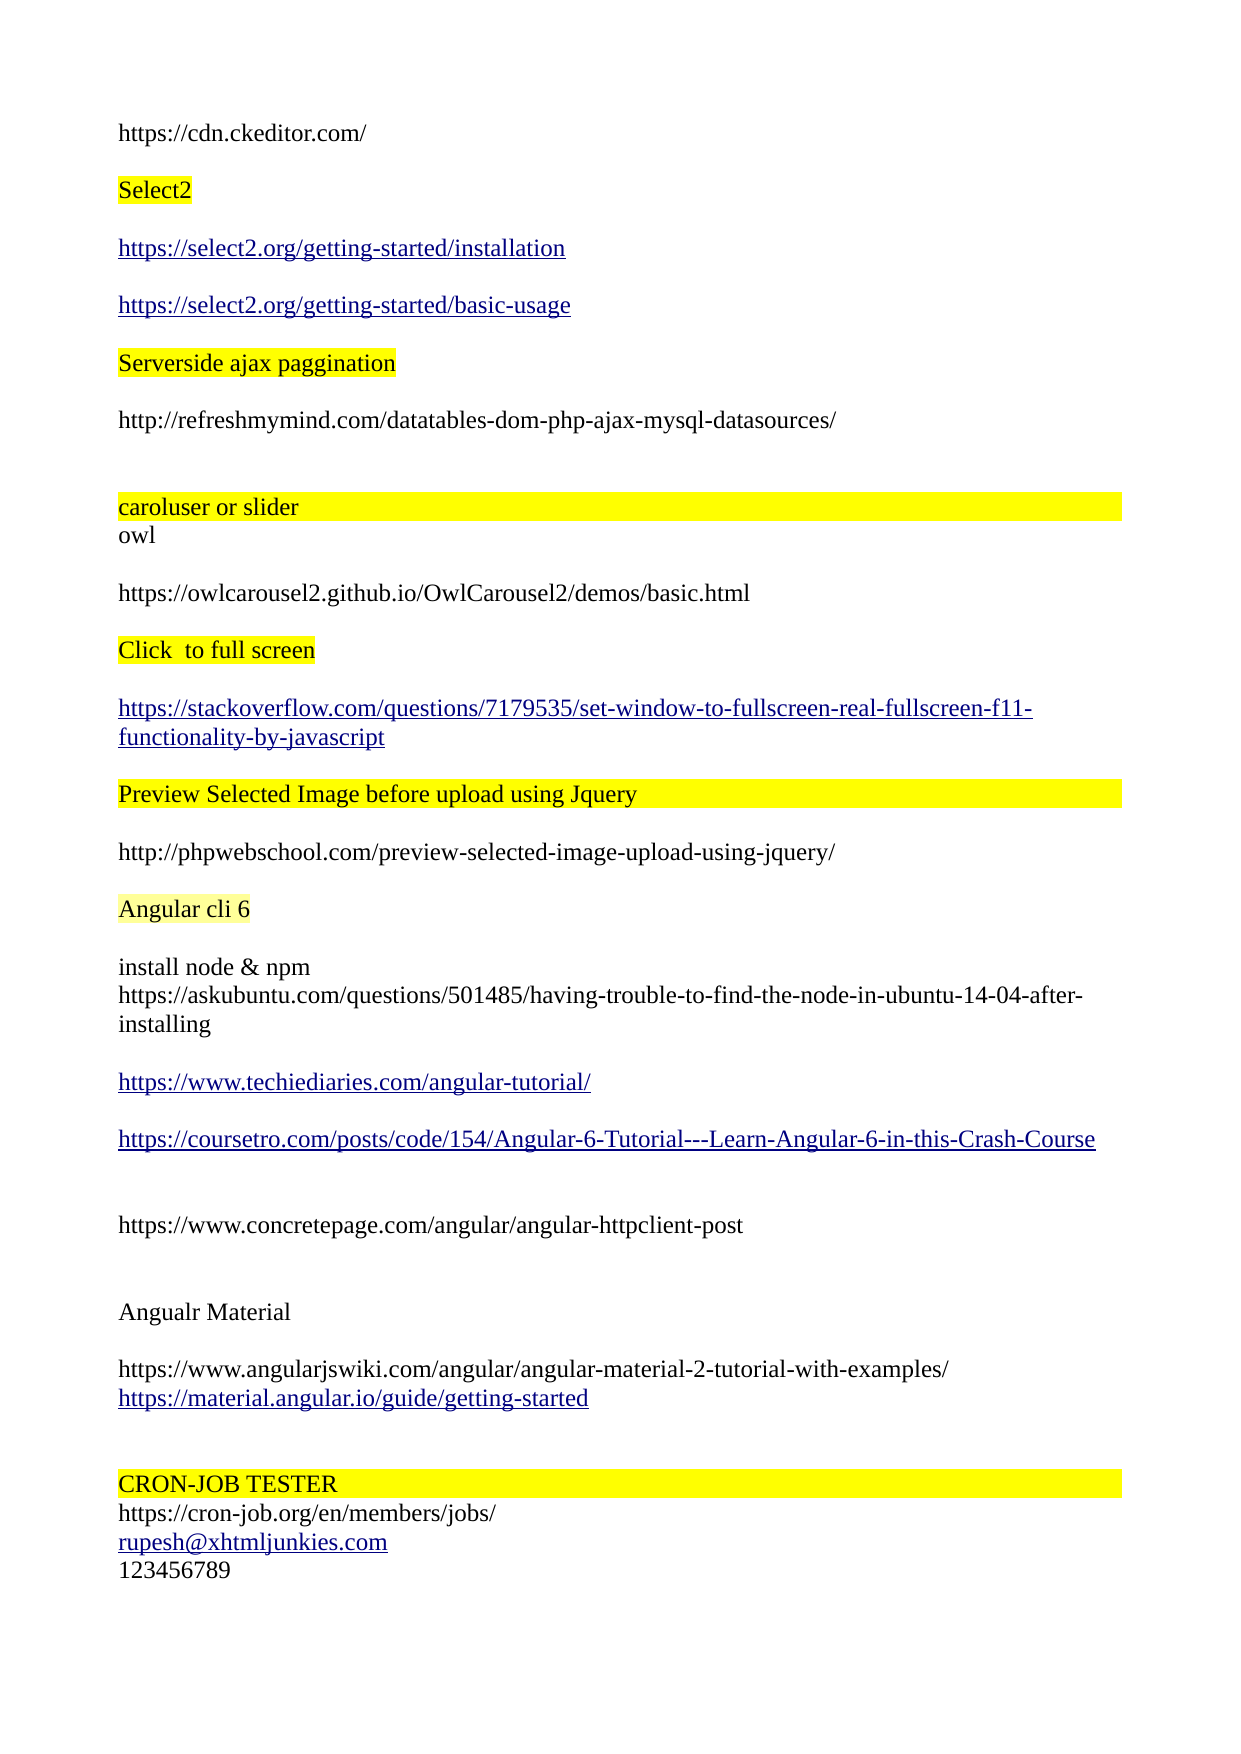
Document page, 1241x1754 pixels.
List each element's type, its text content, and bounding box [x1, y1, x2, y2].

text https://owlcarousel2.github.io/OwlCarousel2/demos/basic.html [118, 578, 1122, 607]
text owl [118, 521, 1122, 549]
text Select2 [118, 176, 1122, 204]
text CRON-JOB TESTER [118, 1469, 1122, 1498]
text https://cron-job.org/en/members/jobs/ [118, 1498, 1122, 1527]
text rupesh@xhtmljunkies.com [118, 1527, 1122, 1556]
text https://select2.org/getting-started/installation [118, 233, 1122, 262]
text http://phpwebschool.com/preview-selected-image-upload-using-jquery/ [118, 837, 1122, 866]
text Click to full screen [118, 636, 1122, 664]
text Serverside ajax paggination http://refreshmymind.com/datatables-dom-php-ajax-mysql-datasources/ [118, 348, 1122, 434]
text https://www.concretepage.com/angular/angular-httpclient-post [118, 1211, 1122, 1239]
text install node & npm [118, 952, 1122, 981]
text Angular cli 6 [118, 894, 1122, 923]
text https://select2.org/getting-started/basic-usage [118, 291, 1122, 319]
text caroluser or slider [118, 492, 1122, 521]
text https://stackoverflow.com/questions/7179535/set-window-to-fullscreen-real-fullscreen-f11-functionality-by-javascript [118, 693, 1122, 751]
text Preview Selected Image before upload using Jquery [118, 779, 1122, 808]
text https://coursetro.com/posts/code/154/Angular-6-Tutorial---Learn-Angular-6-in-this-Crash-Course [118, 1124, 1122, 1153]
text https://www.angularjswiki.com/angular/angular-material-2-tutorial-with-examples/ [118, 1354, 1122, 1383]
text https://www.techiediaries.com/angular-tutorial/ [118, 1067, 1122, 1096]
text https://cdn.ckeditor.com/ [118, 118, 1122, 147]
text Angualr Material [118, 1297, 1122, 1326]
text https://material.angular.io/guide/getting-started [118, 1383, 1122, 1412]
text https://askubuntu.com/questions/501485/having-trouble-to-find-the-node-in-ubuntu-14-04-after-installing [118, 981, 1122, 1038]
text 123456789 [118, 1556, 1122, 1584]
